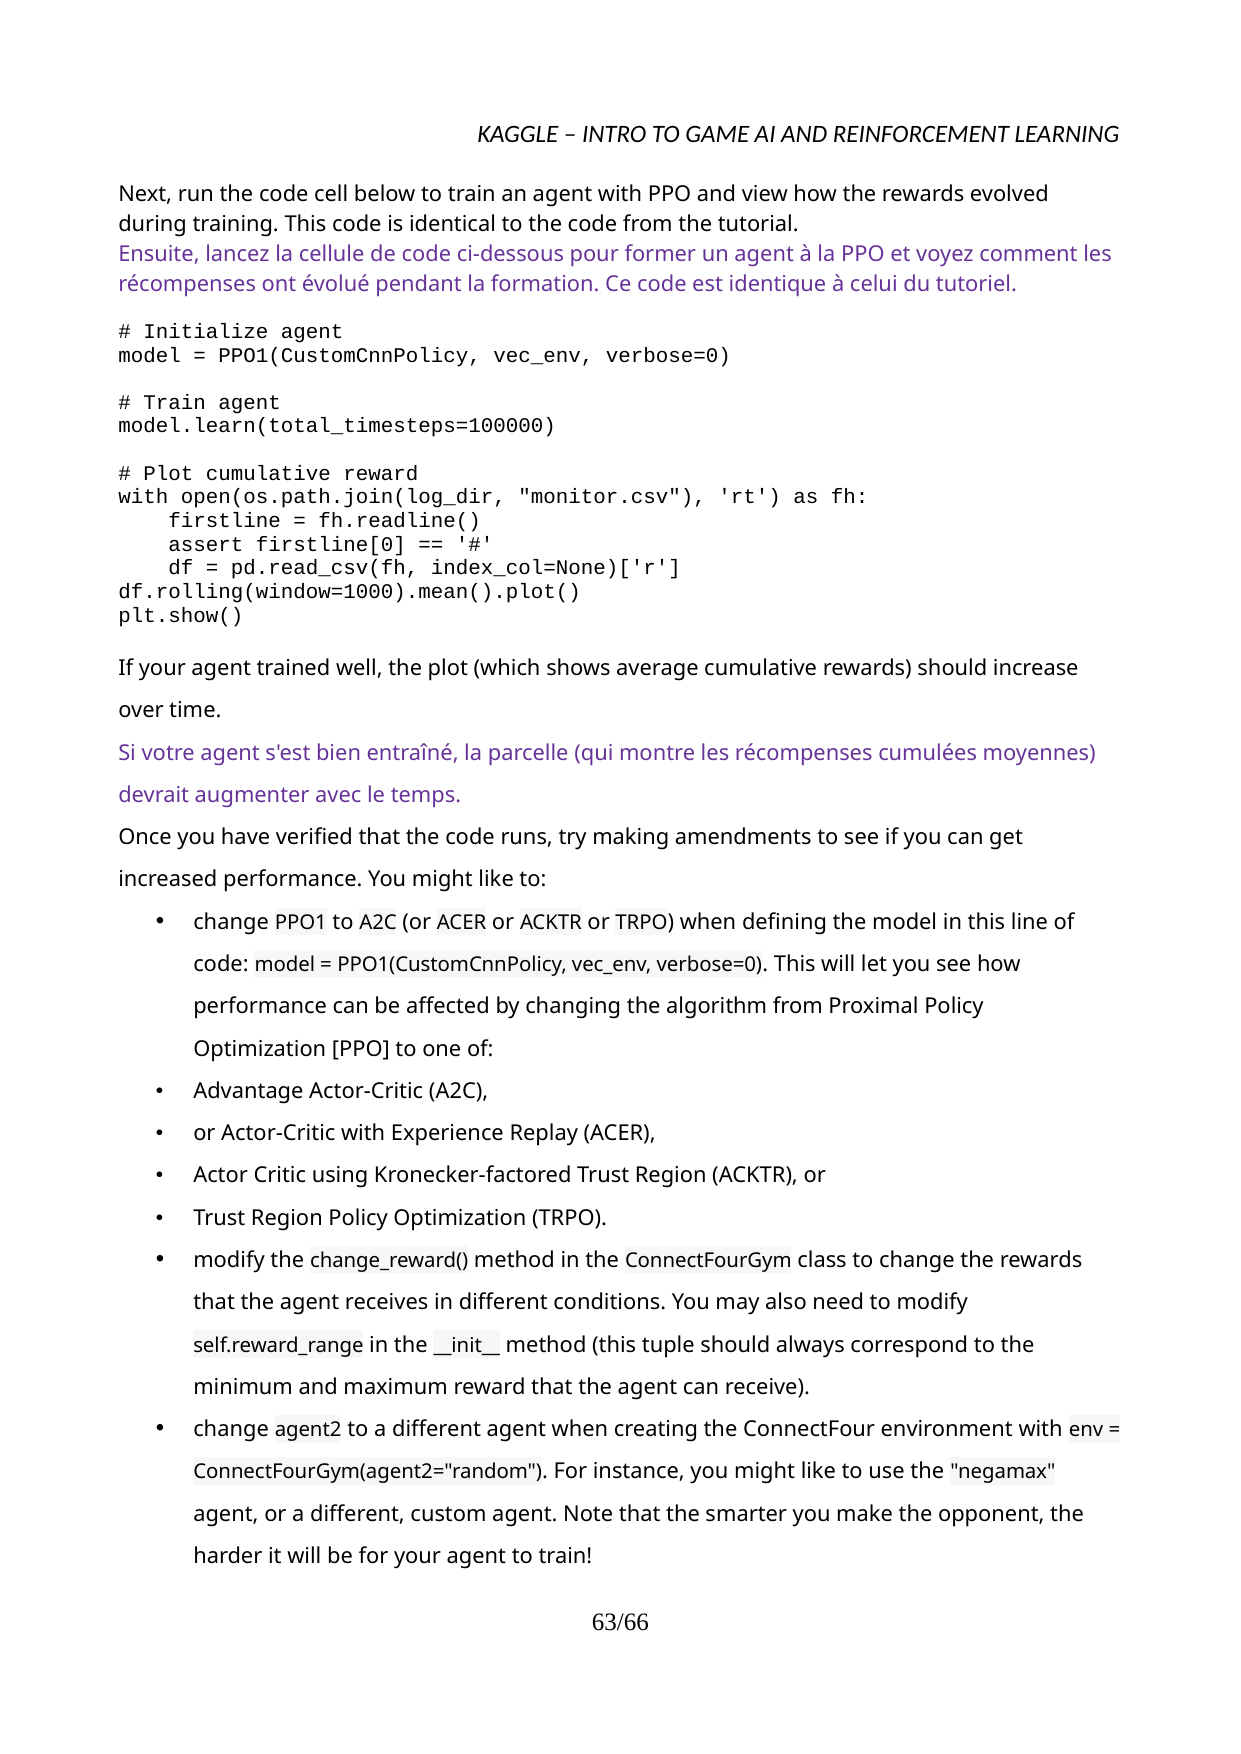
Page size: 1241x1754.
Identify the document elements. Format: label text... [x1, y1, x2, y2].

text # Plot cumulative reward [118, 463, 1122, 486]
text assert firstline[0] == '#' [118, 534, 1122, 557]
list modify the change_reward() method in the ConnectFourGym class to change the rewards that the agent receives in different conditions. You may also need to modify self.reward_range in the __init__ method (this tuple should always correspond to the minimum and maximum reward that the agent can receive). [156, 1244, 1122, 1401]
list Trust Region Policy Optimization (TRPO). [156, 1202, 1122, 1232]
text df = pd.read_csv(fh, index_col=None)['r'] [118, 557, 1122, 581]
text Si votre agent s'est bien entraîné, la parcelle (qui montre les récompenses cumulées moyennes) devrait augmenter avec le temps. [118, 737, 1122, 809]
text df.rolling(window=1000).mean().plot() [118, 581, 1122, 605]
text Ensuite, lancez la cellule de code ci-dessous pour former un agent à la PPO et voyez comment les récompenses ont évolué pendant la formation. Ce code est identique à celui du tutoriel. [118, 238, 1122, 297]
list Advantage Actor-Critic (A2C), [156, 1075, 1122, 1105]
text plt.show() [118, 605, 1122, 628]
text model.learn(total_timesteps=100000) [118, 416, 1122, 439]
text Next, run the code cell below to train an agent with PPO and view how the rewards evolved during training. This code is identical to the code from the tutorial. [118, 178, 1122, 238]
list or Actor-Critic with Experience Replay (ACER), [156, 1117, 1122, 1147]
text model = PPO1(CustomCnnPolicy, vec_env, verbose=0) [118, 344, 1122, 368]
text # Initialize agent [118, 321, 1122, 344]
list change agent2 to a different agent when creating the ConnectFour environment with env = ConnectFourGym(agent2="random"). For instance, you might like to use the "negamax" agent, or a different, custom agent. Note that the smarter you make the opponent, the harder it will be for your agent to train! [156, 1413, 1122, 1570]
list Actor Critic using Kronecker-factored Trust Region (ACKTR), or [156, 1159, 1122, 1189]
text firstline = fh.readline() [118, 510, 1122, 534]
text with open(os.path.join(log_dir, "monitor.csv"), 'rt') as fh: [118, 486, 1122, 510]
text # Train agent [118, 392, 1122, 416]
text Once you have verified that the code runs, try making amendments to see if you can get increased performance. You might like to: [118, 821, 1122, 893]
list change PPO1 to A2C (or ACER or ACKTR or TRPO) when defining the model in this line of code: model = PPO1(CustomCnnPolicy, vec_env, verbose=0). This will let you see how performance can be affected by changing the algorithm from Proximal Policy Optimization [PPO] to one of: [156, 906, 1122, 1062]
text If your agent trained well, the plot (which shows average cumulative rewards) should increase over time. [118, 652, 1122, 724]
